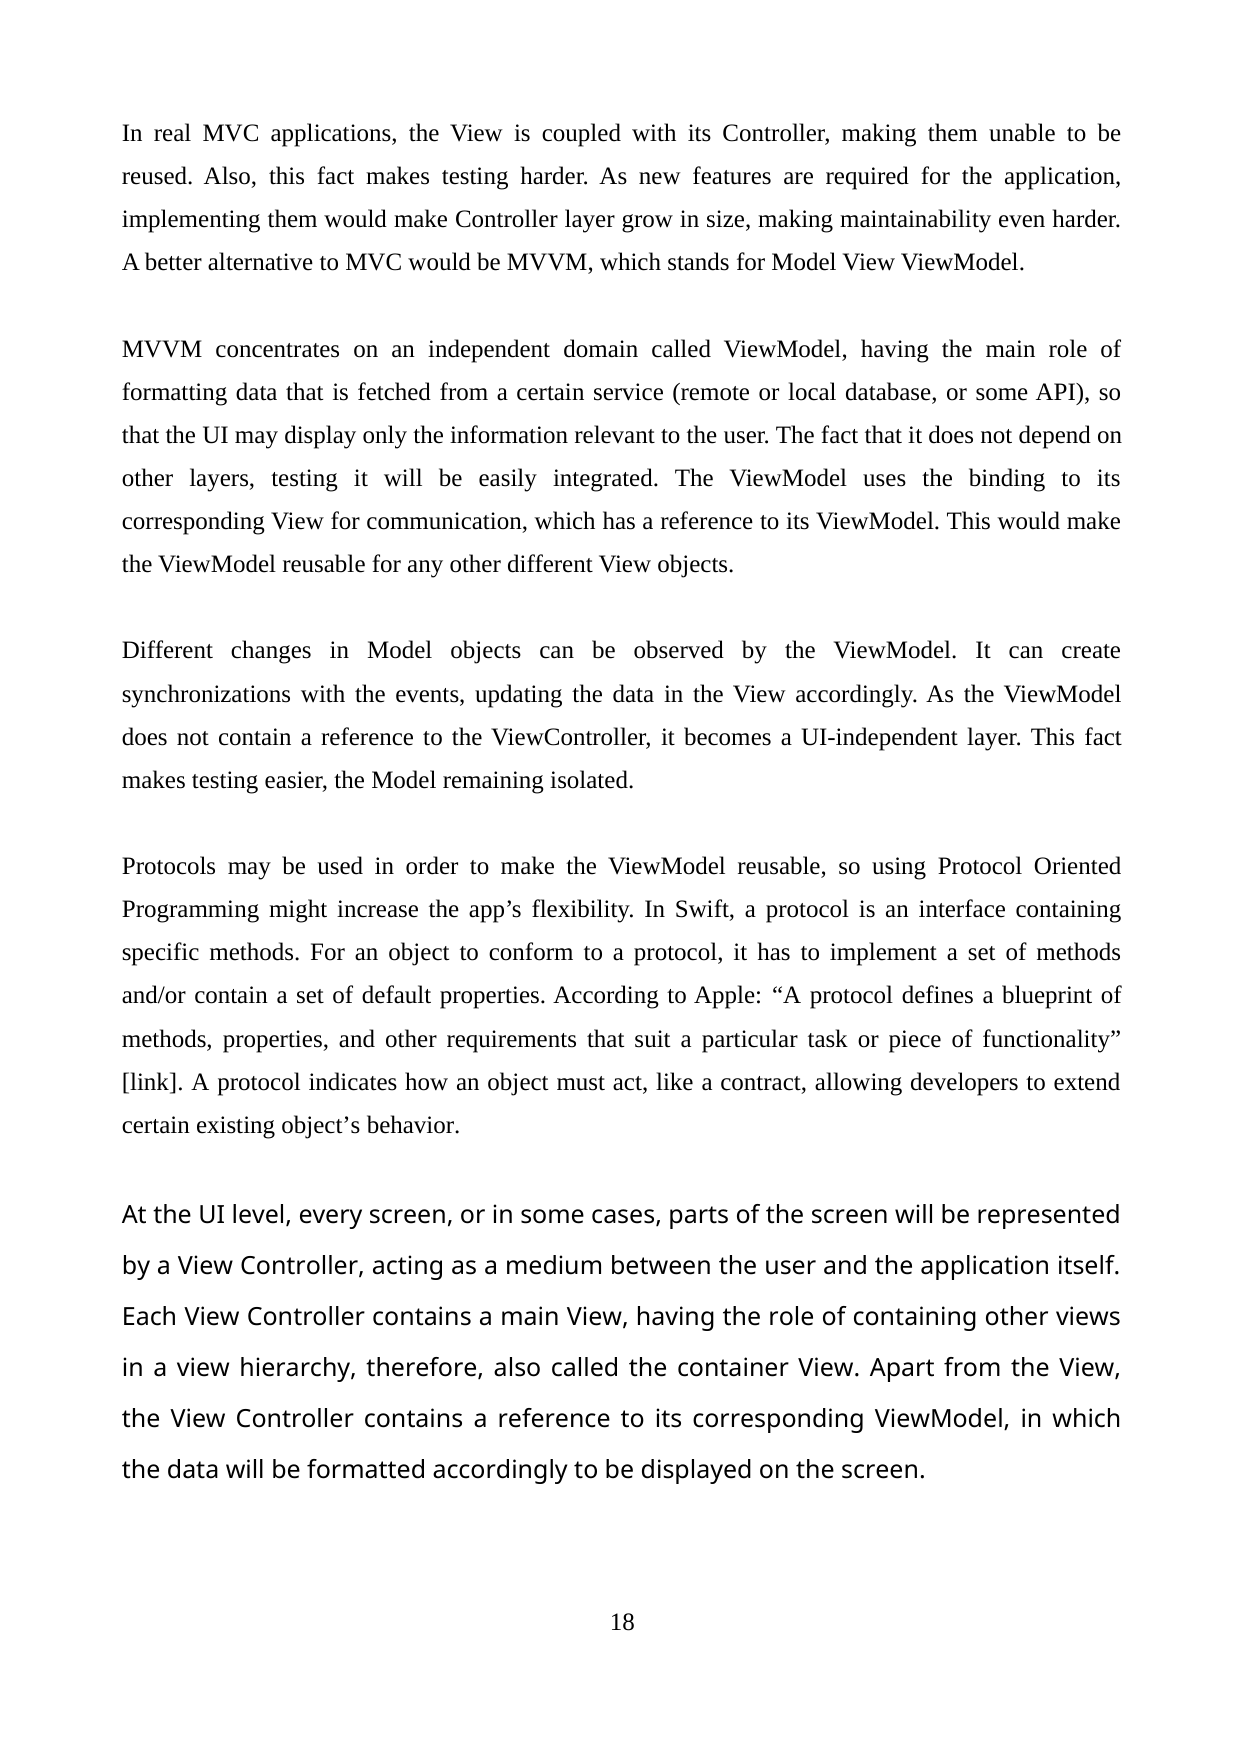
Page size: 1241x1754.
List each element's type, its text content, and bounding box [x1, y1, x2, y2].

text At the UI level, every screen, or in some cases, parts of the screen will be represented by a View Controller, acting as a medium between the user and the application itself. Each View Controller contains a main View, having the role of containing other views in a view hierarchy, therefore, also called the container View. Apart from the View, the View Controller contains a reference to its corresponding ViewModel, in which the data will be formatted accordingly to be displayed on the screen. [122, 1196, 1122, 1486]
text MVVM concentrates on an independent domain called ViewModel, having the main role of formatting data that is fetched from a certain service (remote or local database, or some API), so that the UI may display only the information relevant to the user. The fact that it does not depend on other layers, testing it will be easily integrated. The ViewModel uses the binding to its corresponding View for communication, which has a reference to its ViewModel. This would make the ViewModel reusable for any other different View objects. [122, 334, 1122, 578]
text Different changes in Model objects can be observed by the ViewModel. It can create synchronizations with the events, updating the data in the View accordingly. As the ViewModel does not contain a reference to the ViewController, it becomes a UI-independent layer. This fact makes testing easier, the Model remaining isolated. [122, 636, 1122, 794]
text In real MVC applications, the View is coupled with its Controller, making them unable to be reused. Also, this fact makes testing harder. As new features are required for the application, implementing them would make Controller layer grow in size, making maintainability even harder. A better alternative to MVC would be MVVM, which stands for Model View ViewModel. [122, 118, 1122, 276]
text Protocols may be used in order to make the ViewModel reusable, so using Protocol Oriented Programming might increase the app’s flexibility. In Swift, a protocol is an interface containing specific methods. For an object to conform to a protocol, it has to implement a set of methods and/or contain a set of default properties. According to Apple: “A protocol defines a blueprint of methods, properties, and other requirements that suit a particular task or piece of functionality” [link]. A protocol indicates how an object must act, like a contract, allowing developers to extend certain existing object’s behavior. [122, 851, 1122, 1139]
